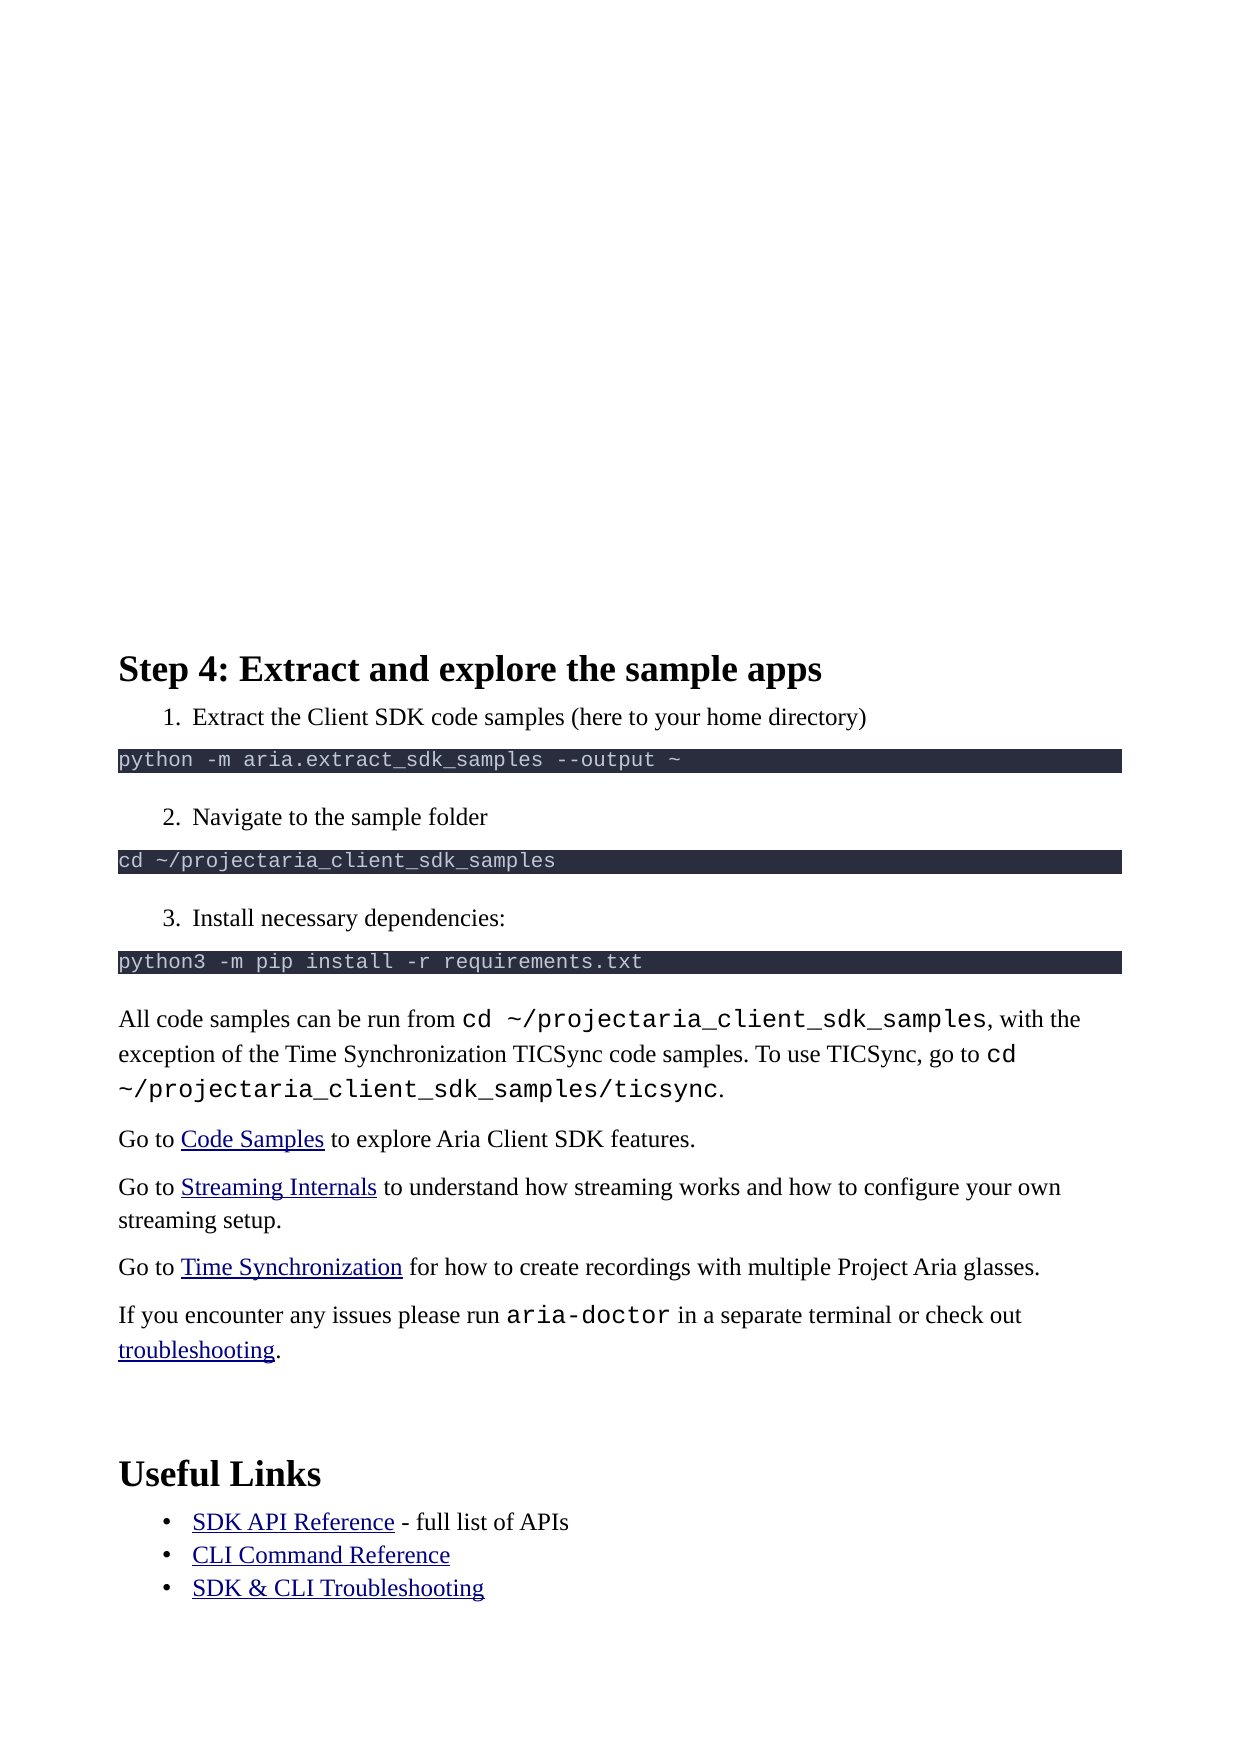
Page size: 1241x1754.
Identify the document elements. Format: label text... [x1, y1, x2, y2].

list Navigate to the sample folder [162, 802, 1122, 831]
list SDK & CLI Troubleshooting [162, 1573, 1122, 1602]
list SDK API Reference - full list of APIs [162, 1507, 1122, 1536]
text Go to Streaming Internals to understand how streaming works and how to configure your own streaming setup. [118, 1172, 1122, 1233]
list Install necessary dependencies: [162, 903, 1122, 932]
list Extract the Client SDK code samples (here to your home directory) [162, 702, 1122, 731]
subtitle Step 4: Extract and explore the sample apps [118, 646, 1122, 689]
text If you encounter any issues please run aria-doctor in a separate terminal or check out troubleshooting. [118, 1300, 1122, 1364]
subtitle Useful Links [118, 1451, 1122, 1494]
text python -m aria.extract_sdk_samples --output ~ [118, 749, 1122, 773]
text python3 -m pip install -r requirements.txt [118, 951, 1122, 974]
text Go to Code Samples to explore Aria Client SDK features. [118, 1124, 1122, 1153]
text cd ~/projectaria_client_sdk_samples [118, 850, 1122, 874]
text Go to Time Synchronization for how to create recordings with multiple Project Aria glasses. [118, 1252, 1122, 1281]
text All code samples can be run from cd ~/projectaria_client_sdk_samples, with the exception of the Time Synchronization TICSync code samples. To use TICSync, go to cd ~/projectaria_client_sdk_samples/ticsync. [118, 1004, 1122, 1105]
list CLI Command Reference [162, 1540, 1122, 1568]
